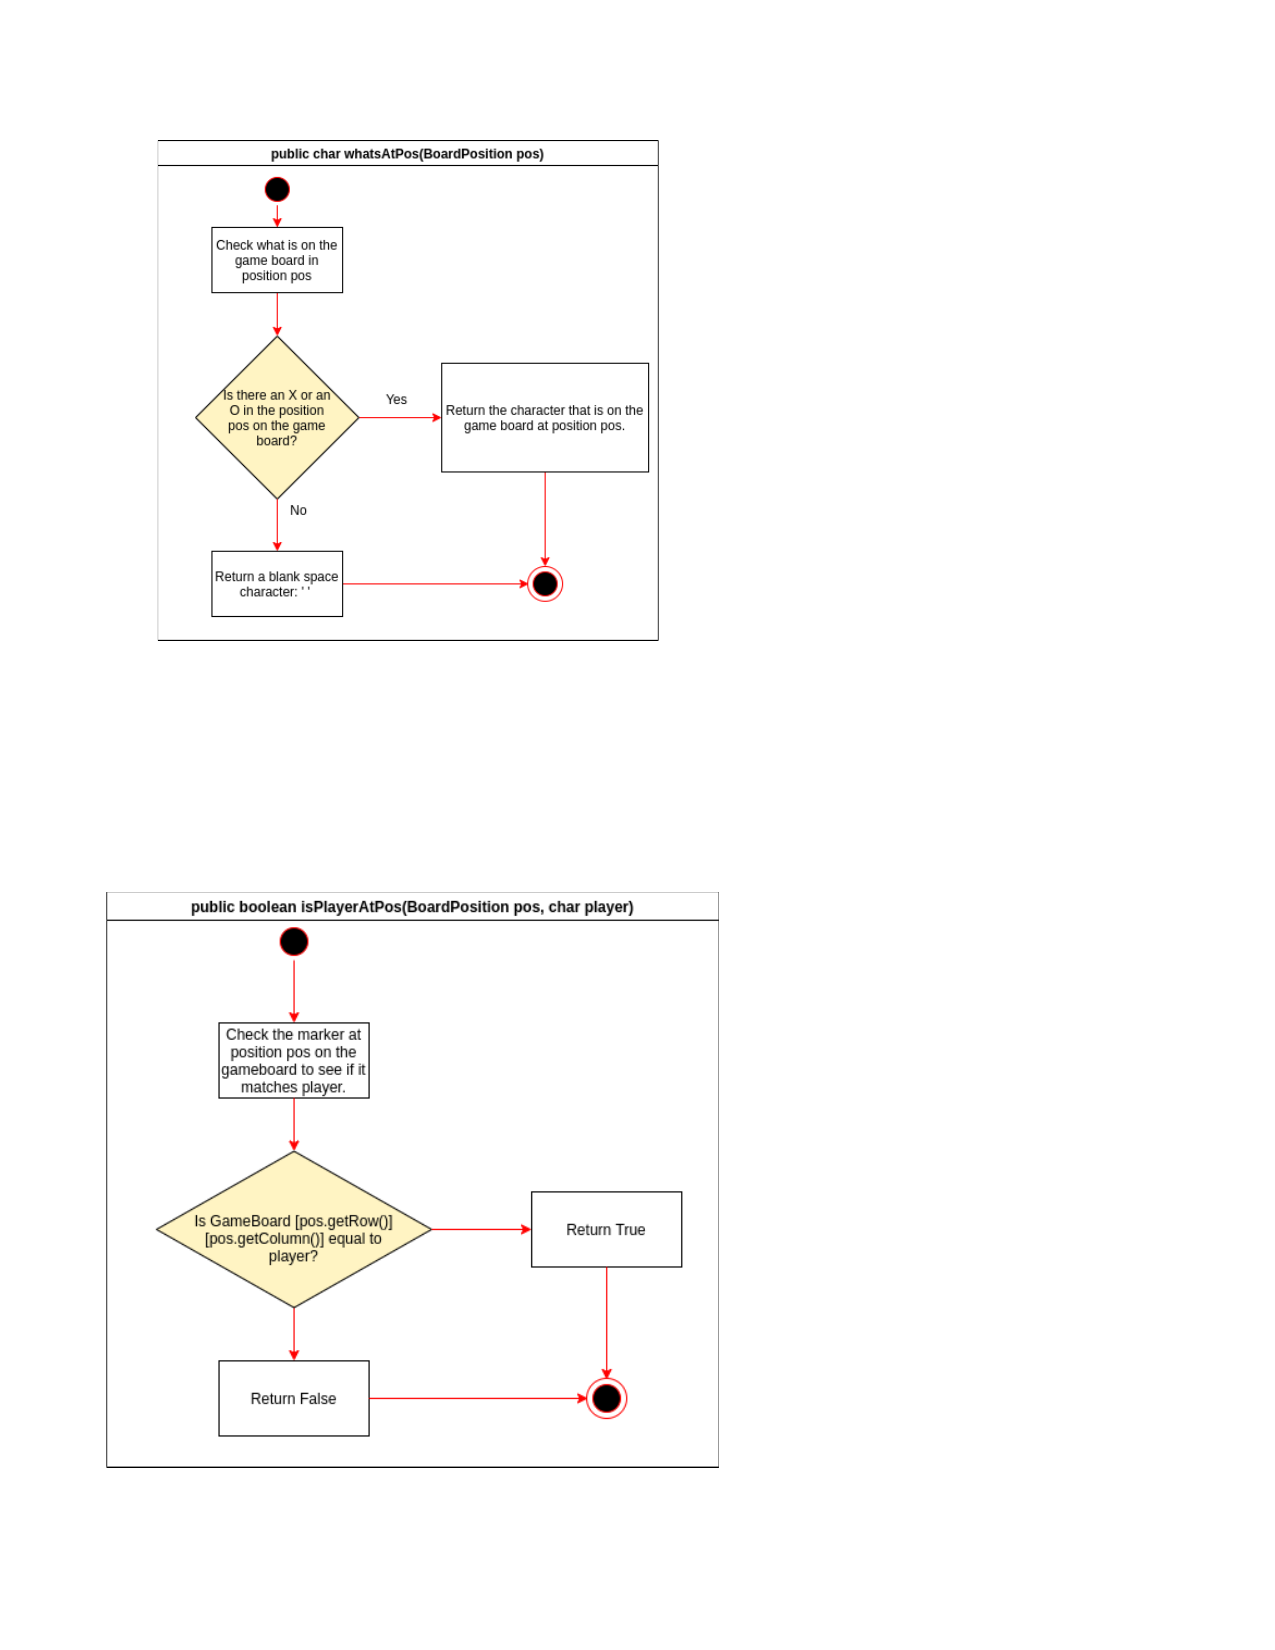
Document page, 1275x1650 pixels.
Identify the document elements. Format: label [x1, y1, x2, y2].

picture [106, 892, 719, 1468]
picture [157, 140, 659, 641]
